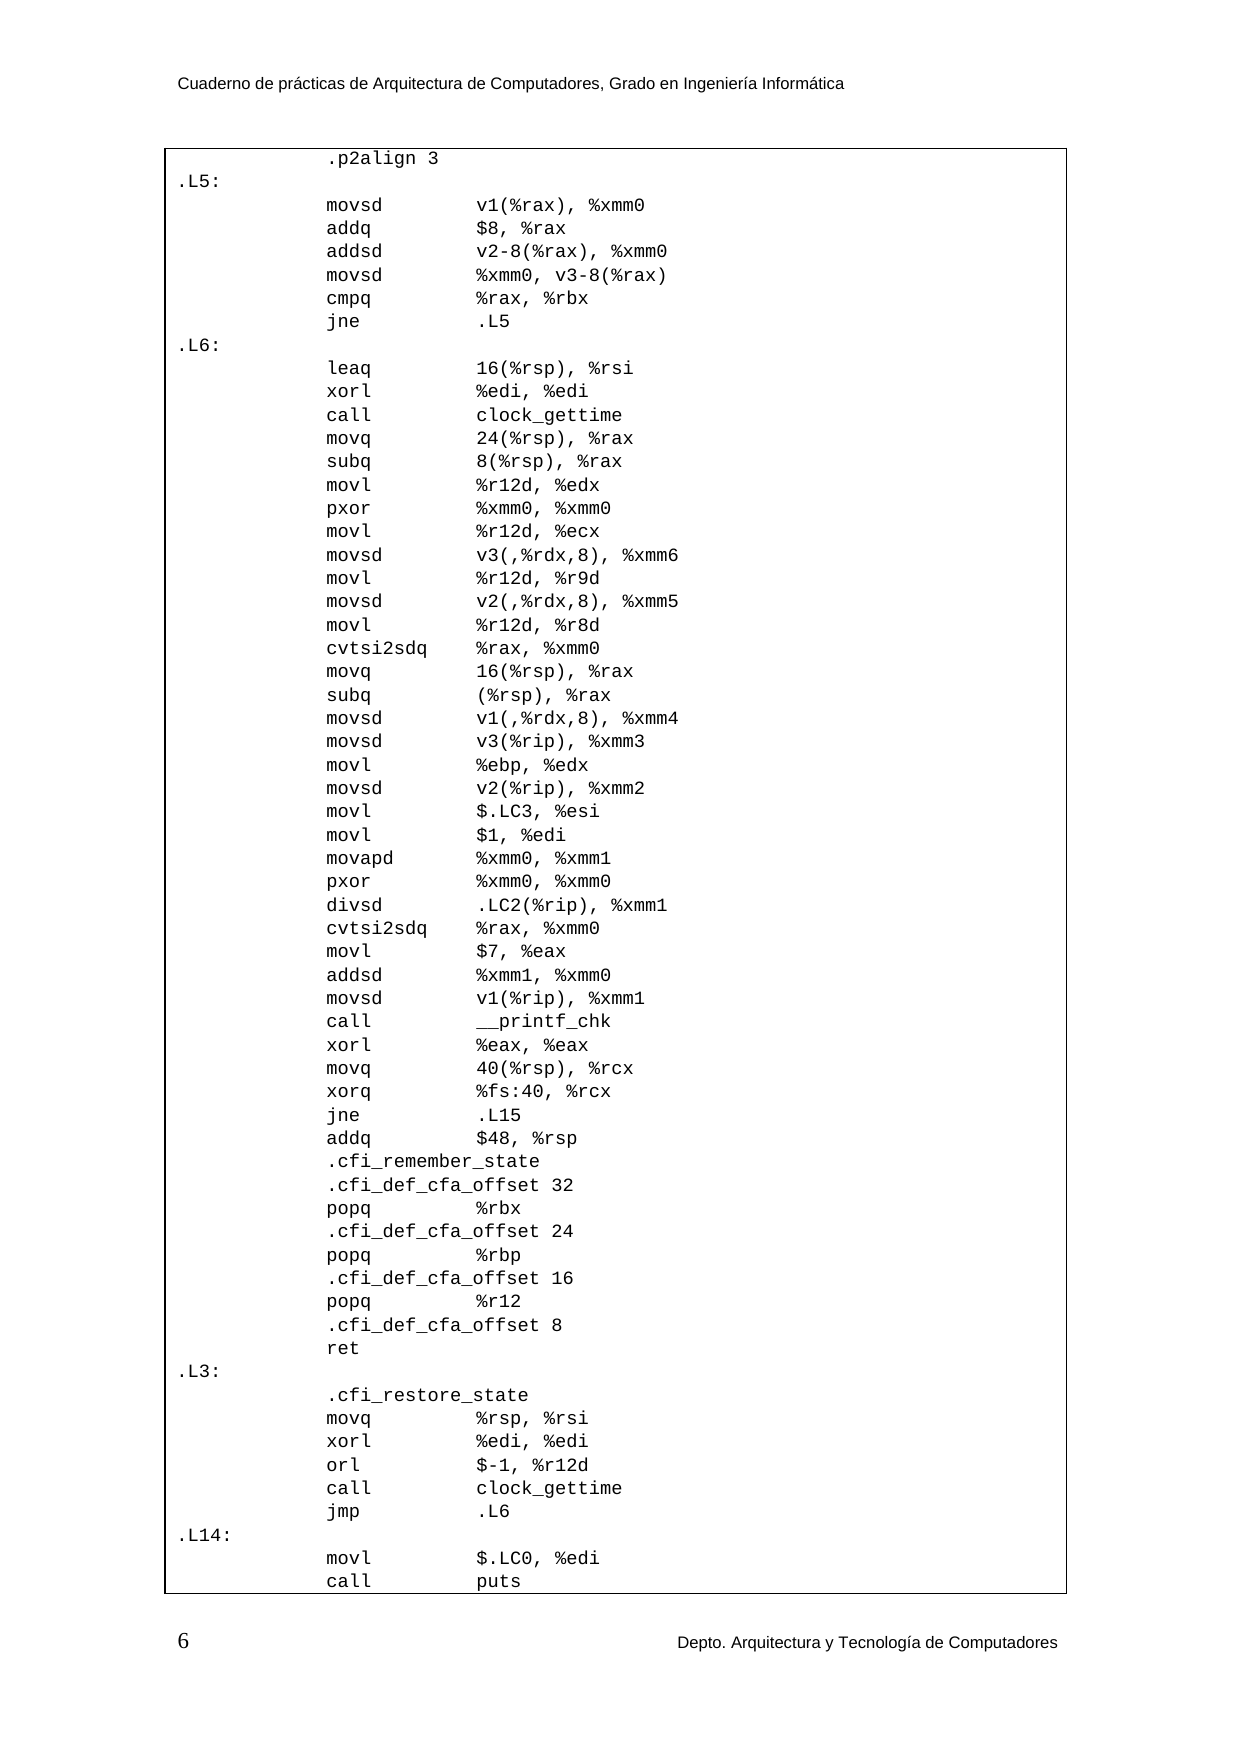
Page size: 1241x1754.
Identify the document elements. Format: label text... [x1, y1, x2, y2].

table_header .p2align 3 .L5: movsd v1(%rax), %xmm0 addq $8, %rax addsd v2-8(%rax), %xmm0 movsd %xmm0, v3-8(%rax) cmpq %rax, %rbx jne .L5 .L6: leaq 16(%rsp), %rsi xorl %edi, %edi call clock_gettime movq 24(%rsp), %rax subq 8(%rsp), %rax movl %r12d, %edx pxor %xmm0, %xmm0 movl %r12d, %ecx movsd v3(,%rdx,8), %xmm6 movl %r12d, %r9d movsd v2(,%rdx,8), %xmm5 movl %r12d, %r8d cvtsi2sdq %rax, %xmm0 movq 16(%rsp), %rax subq (%rsp), %rax movsd v1(,%rdx,8), %xmm4 movsd v3(%rip), %xmm3 movl %ebp, %edx movsd v2(%rip), %xmm2 movl $.LC3, %esi movl $1, %edi movapd %xmm0, %xmm1 pxor %xmm0, %xmm0 divsd .LC2(%rip), %xmm1 cvtsi2sdq %rax, %xmm0 movl $7, %eax addsd %xmm1, %xmm0 movsd v1(%rip), %xmm1 call __printf_chk xorl %eax, %eax movq 40(%rsp), %rcx xorq %fs:40, %rcx jne .L15 addq $48, %rsp .cfi_remember_state .cfi_def_cfa_offset 32 popq %rbx .cfi_def_cfa_offset 24 popq %rbp .cfi_def_cfa_offset 16 popq %r12 .cfi_def_cfa_offset 8 ret .L3: .cfi_restore_state movq %rsp, %rsi xorl %edi, %edi orl $-1, %r12d call clock_gettime jmp .L6 .L14: movl $.LC0, %edi call puts [166, 149, 1066, 1593]
